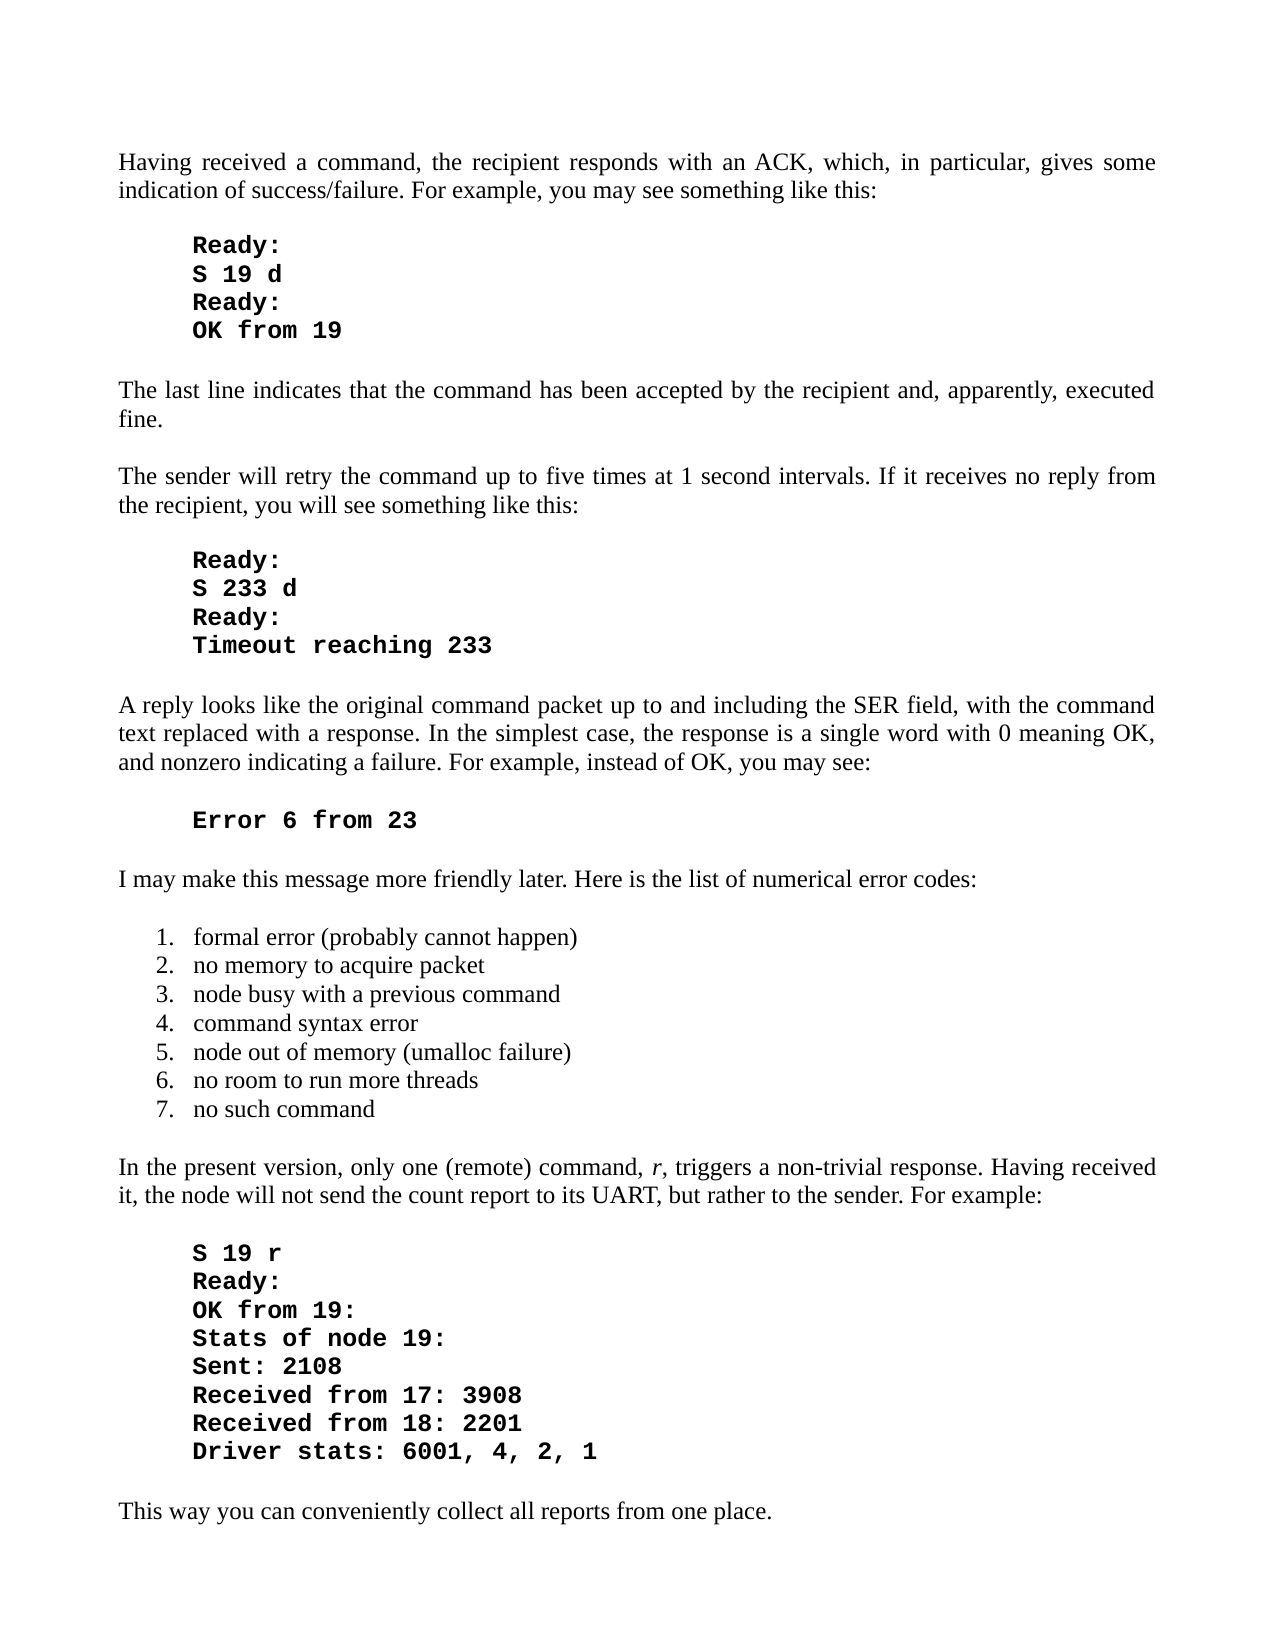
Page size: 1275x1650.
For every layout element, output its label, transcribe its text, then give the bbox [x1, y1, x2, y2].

text Ready: [118, 290, 1157, 318]
list node busy with a previous command [156, 979, 1157, 1008]
text S 233 d [118, 576, 1157, 604]
list no room to run more threads [156, 1066, 1157, 1094]
text Stats of node 19: [118, 1326, 1157, 1354]
list no such command [156, 1094, 1157, 1123]
text S 19 d [118, 261, 1157, 290]
text Ready: [118, 1269, 1157, 1297]
text Received from 18: 2201 [118, 1411, 1157, 1439]
text Having received a command, the recipient responds with an ACK, which, in particular, gives some indication of success/failure. For example, you may see something like this: [118, 147, 1157, 204]
text The sender will retry the command up to five times at 1 second intervals. If it receives no reply from the recipient, you will see something like this: [118, 461, 1157, 519]
list command syntax error [156, 1008, 1157, 1037]
text Ready: [118, 604, 1157, 633]
text S 19 r [118, 1238, 1157, 1269]
text Timeout reaching 233 [118, 633, 1157, 661]
text Sent: 2108 [118, 1354, 1157, 1382]
text OK from 19 [118, 318, 1157, 346]
text The last line indicates that the command has been accepted by the recipient and, apparently, executed fine. [118, 375, 1157, 433]
text OK from 19: [118, 1297, 1157, 1326]
text Received from 17: 3908 [118, 1382, 1157, 1411]
text Ready: [118, 548, 1157, 576]
text Driver stats: 6001, 4, 2, 1 [118, 1439, 1157, 1467]
text A reply looks like the original command packet up to and including the SER field, with the command text replaced with a response. In the simplest case, the response is a single word with 0 meaning OK, and nonzero indicating a failure. For example, instead of OK, you may see: [118, 690, 1157, 776]
list node out of memory (umalloc failure) [156, 1037, 1157, 1066]
text In the present version, only one (remote) command, r, triggers a non-trivial response. Having received it, the node will not send the count report to its UART, but rather to the sender. For example: [118, 1152, 1157, 1209]
text Error 6 from 23 [118, 805, 1157, 836]
text This way you can conveniently collect all reports from one place. [118, 1496, 1157, 1525]
list formal error (probably cannot happen) [156, 922, 1157, 951]
text I may make this message more friendly later. Here is the list of numerical error codes: [118, 864, 1157, 893]
text Ready: [118, 233, 1157, 261]
list no memory to acquire packet [156, 951, 1157, 979]
